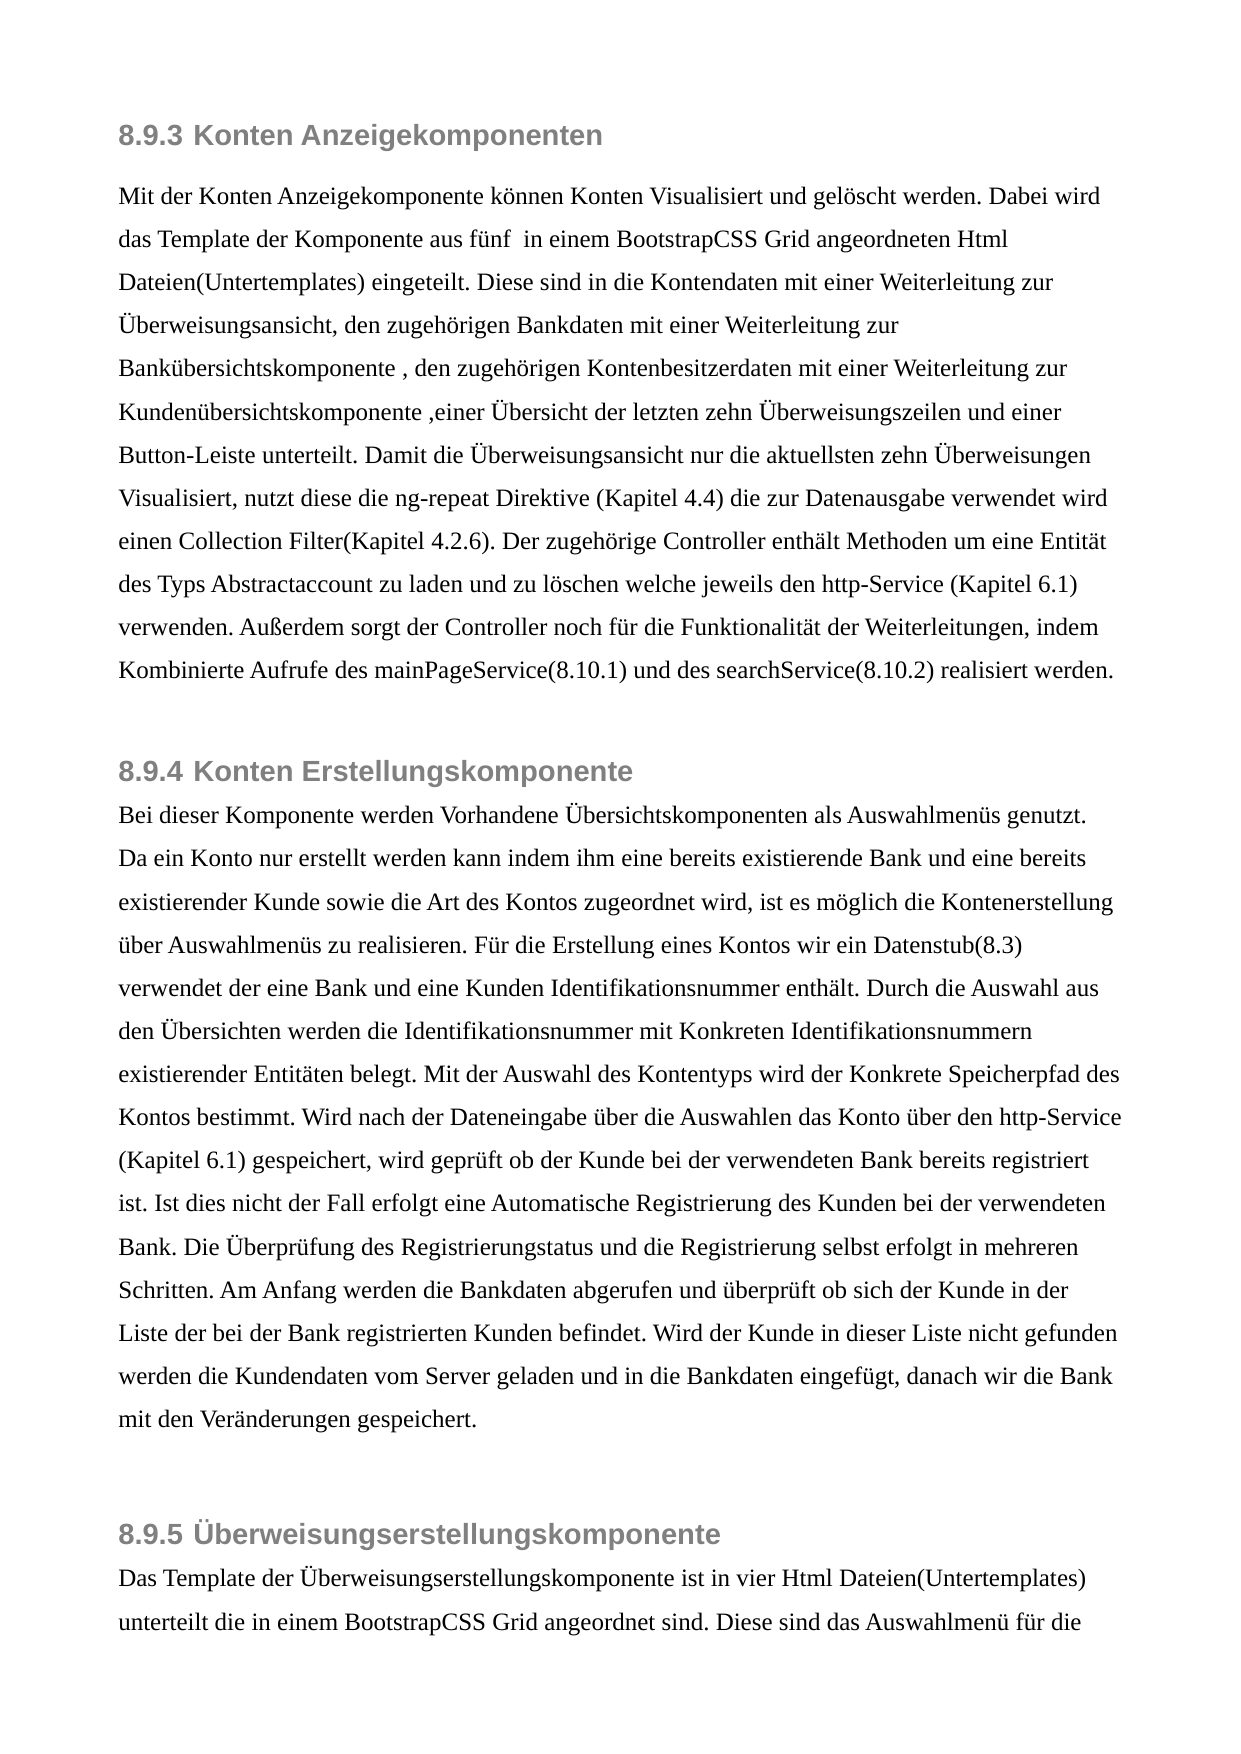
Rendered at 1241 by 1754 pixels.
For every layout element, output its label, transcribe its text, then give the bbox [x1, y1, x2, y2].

text Mit der Konten Anzeigekomponente können Konten Visualisiert und gelöscht werden. Dabei wird das Template der Komponente aus fünf in einem BootstrapCSS Grid angeordneten Html Dateien(Untertemplates) eingeteilt. Diese sind in die Kontendaten mit einer Weiterleitung zur Überweisungsansicht, den zugehörigen Bankdaten mit einer Weiterleitung zur Bankübersichtskomponente , den zugehörigen Kontenbesitzerdaten mit einer Weiterleitung zur Kundenübersichtskomponente ,einer Übersicht der letzten zehn Überweisungszeilen und einer Button-Leiste unterteilt. Damit die Überweisungsansicht nur die aktuellsten zehn Überweisungen Visualisiert, nutzt diese die ng-repeat Direktive (Kapitel 4.4) die zur Datenausgabe verwendet wird einen Collection Filter(Kapitel 4.2.6). Der zugehörige Controller enthält Methoden um eine Entität des Typs Abstractaccount zu laden und zu löschen welche jeweils den http-Service (Kapitel 6.1) verwenden. Außerdem sorgt der Controller noch für die Funktionalität der Weiterleitungen, indem Kombinierte Aufrufe des mainPageService(8.10.1) und des searchService(8.10.2) realisiert werden. [118, 181, 1122, 684]
text Das Template der Überweisungserstellungskomponente ist in vier Html Dateien(Untertemplates) unterteilt die in einem BootstrapCSS Grid angeordnet sind. Diese sind das Auswahlmenü für die [118, 1563, 1122, 1635]
subtitle Überweisungserstellungskomponente [118, 1517, 1122, 1551]
subtitle Konten Anzeigekomponenten [118, 118, 1122, 152]
subtitle Konten Erstellungskomponente [118, 754, 1122, 788]
text Bei dieser Komponente werden Vorhandene Übersichtskomponenten als Auswahlmenüs genutzt. Da ein Konto nur erstellt werden kann indem ihm eine bereits existierende Bank und eine bereits existierender Kunde sowie die Art des Kontos zugeordnet wird, ist es möglich die Kontenerstellung über Auswahlmenüs zu realisieren. Für die Erstellung eines Kontos wir ein Datenstub(8.3) verwendet der eine Bank und eine Kunden Identifikationsnummer enthält. Durch die Auswahl aus den Übersichten werden die Identifikationsnummer mit Konkreten Identifikationsnummern existierender Entitäten belegt. Mit der Auswahl des Kontentyps wird der Konkrete Speicherpfad des Kontos bestimmt. Wird nach der Dateneingabe über die Auswahlen das Konto über den http-Service (Kapitel 6.1) gespeichert, wird geprüft ob der Kunde bei der verwendeten Bank bereits registriert ist. Ist dies nicht der Fall erfolgt eine Automatische Registrierung des Kunden bei der verwendeten Bank. Die Überprüfung des Registrierungstatus und die Registrierung selbst erfolgt in mehreren Schritten. Am Anfang werden die Bankdaten abgerufen und überprüft ob sich der Kunde in der Liste der bei der Bank registrierten Kunden befindet. Wird der Kunde in dieser Liste nicht gefunden werden die Kundendaten vom Server geladen und in die Bankdaten eingefügt, danach wir die Bank mit den Veränderungen gespeichert. [118, 800, 1122, 1433]
